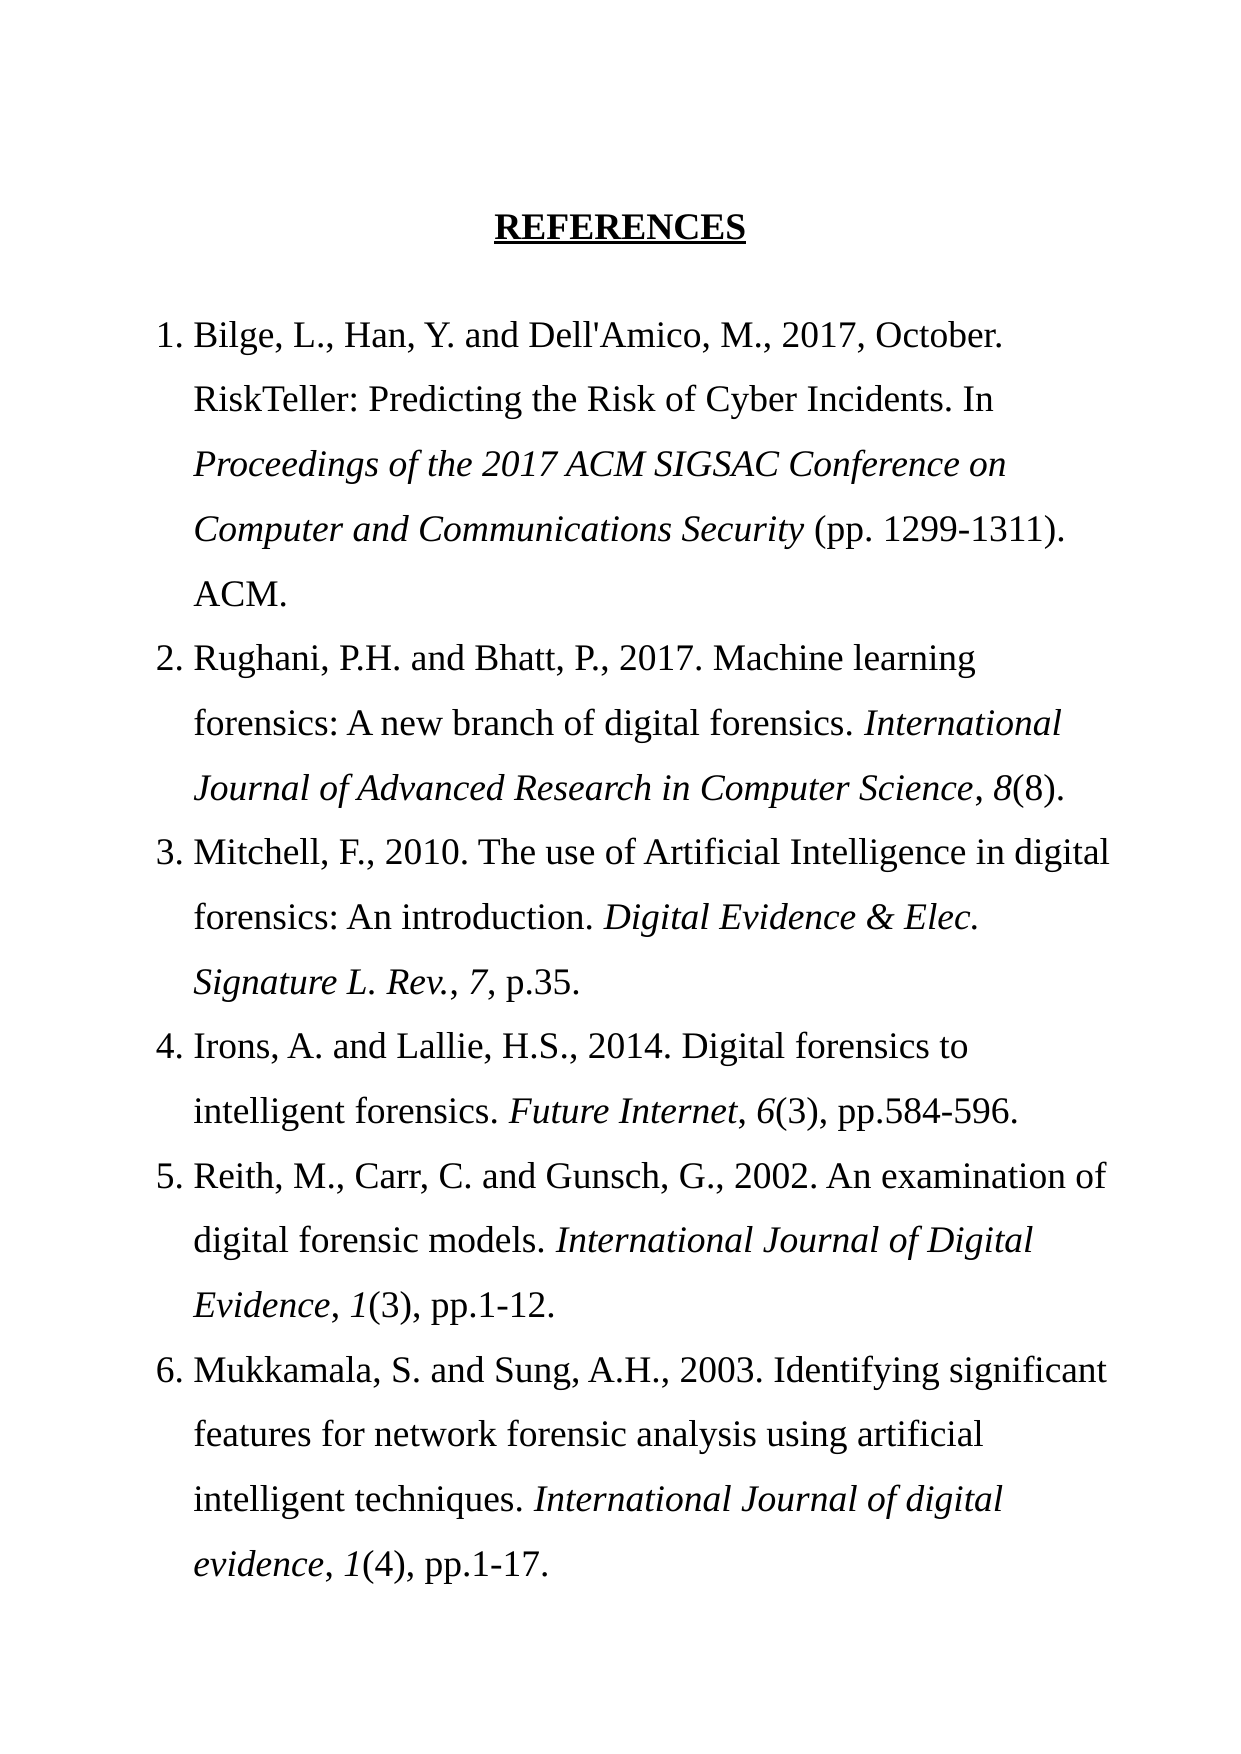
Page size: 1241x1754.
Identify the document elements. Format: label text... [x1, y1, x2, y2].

text REFERENCES [118, 204, 1122, 247]
list Reith, M., Carr, C. and Gunsch, G., 2002. An examination of digital forensic models. International Journal of Digital Evidence, 1(3), pp.1-12. [156, 1153, 1122, 1326]
list Bilge, L., Han, Y. and Dell'Amico, M., 2017, October. RiskTeller: Predicting the Risk of Cyber Incidents. In Proceedings of the 2017 ACM SIGSAC Conference on Computer and Communications Security (pp. 1299-1311). ACM. [156, 312, 1122, 614]
list Irons, A. and Lallie, H.S., 2014. Digital forensics to intelligent forensics. Future Internet, 6(3), pp.584-596. [156, 1024, 1122, 1132]
list Mitchell, F., 2010. The use of Artificial Intelligence in digital forensics: An introduction. Digital Evidence & Elec. Signature L. Rev., 7, p.35. [156, 830, 1122, 1002]
list Mukkamala, S. and Sung, A.H., 2003. Identifying significant features for network forensic analysis using artificial intelligent techniques. International Journal of digital evidence, 1(4), pp.1-17. [156, 1347, 1122, 1584]
list Rughani, P.H. and Bhatt, P., 2017. Machine learning forensics: A new branch of digital forensics. International Journal of Advanced Research in Computer Science, 8(8). [156, 636, 1122, 808]
